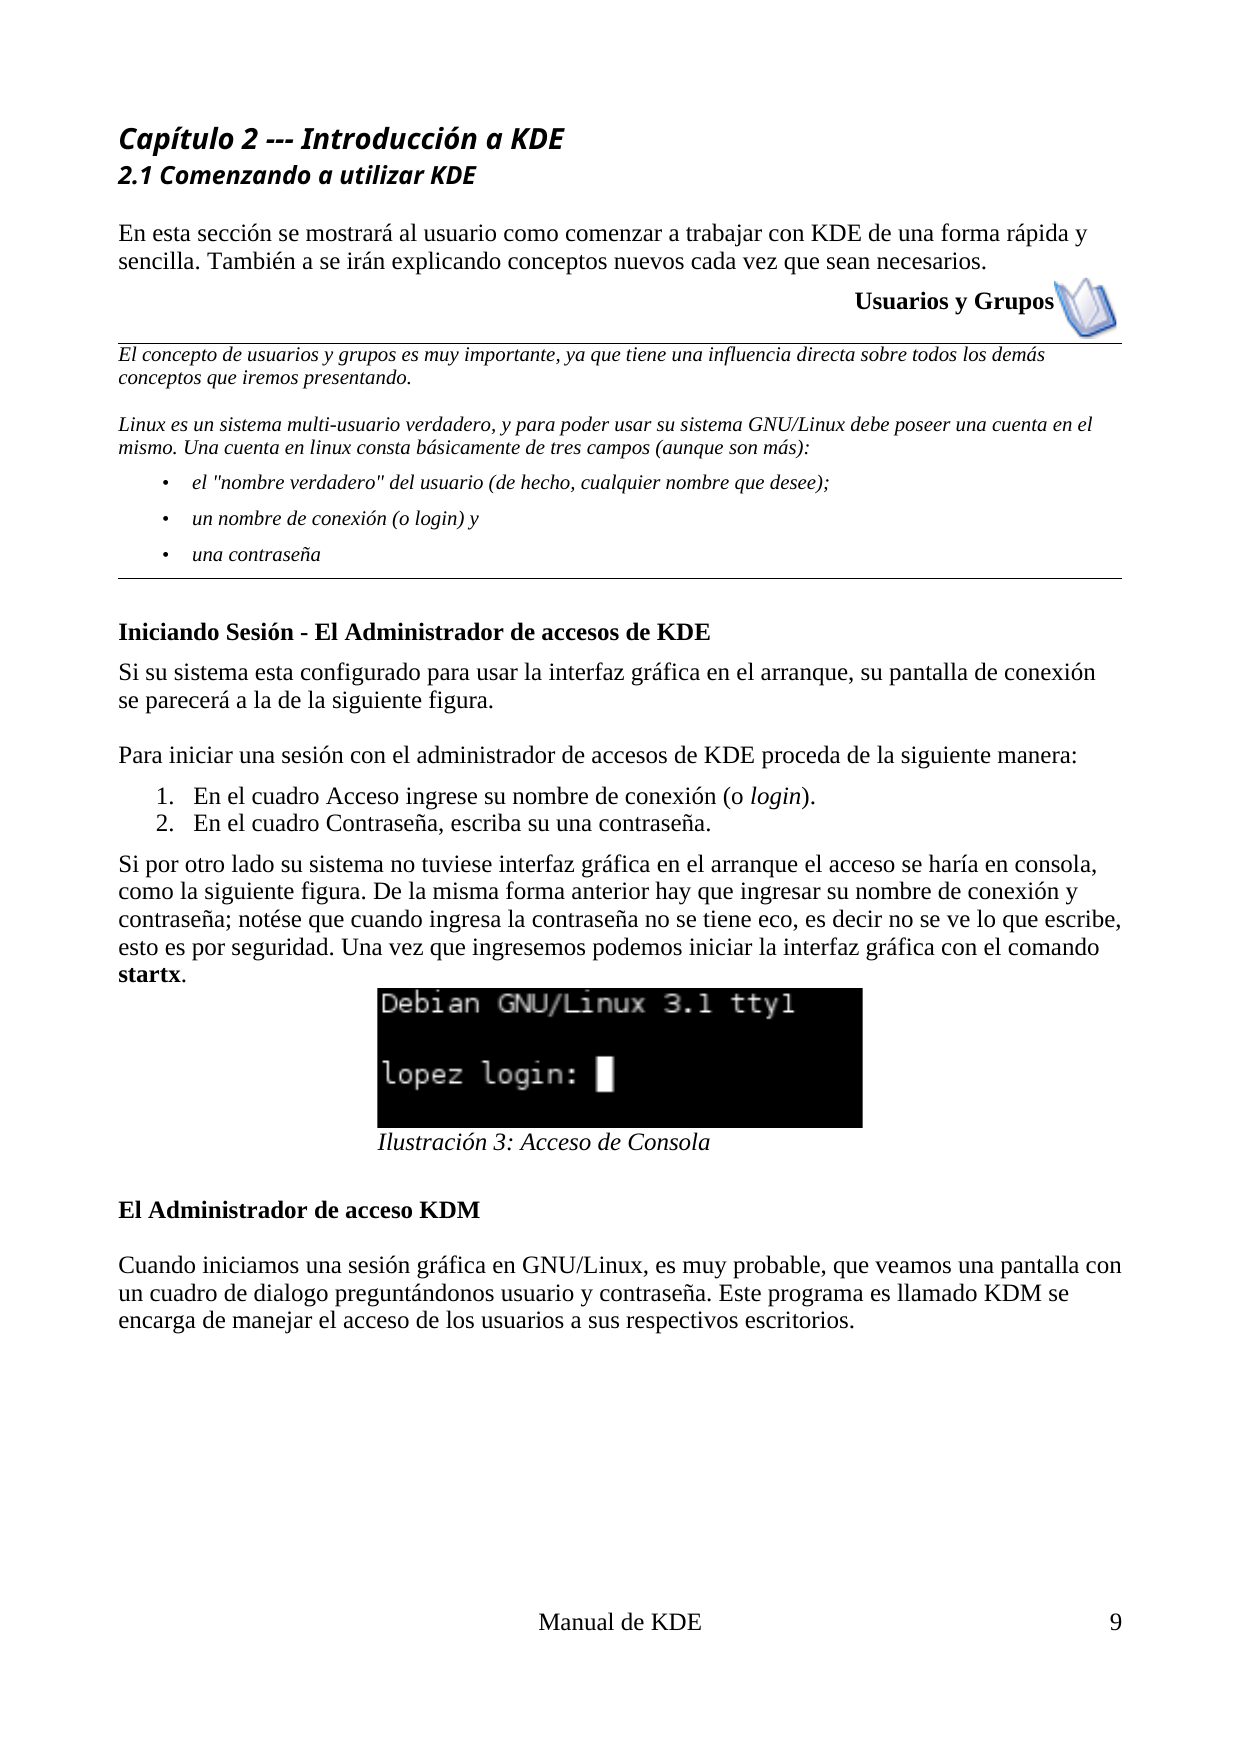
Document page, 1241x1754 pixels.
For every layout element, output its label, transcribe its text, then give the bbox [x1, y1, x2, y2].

text Usuarios y Grupos [118, 287, 1054, 315]
text El concepto de usuarios y grupos es muy importante, ya que tiene una influencia directa sobre todos los demás conceptos que iremos presentando. Linux es un sistema multi-usuario verdadero, y para poder usar su sistema GNU/Linux debe poseer una cuenta en el mismo. Una cuenta en linux consta básicamente de tres campos (aunque son más): [118, 344, 1122, 459]
text En esta sección se mostrará al usuario como comenzar a trabajar con KDE de una forma rápida y sencilla. También a se irán explicando conceptos nuevos cada vez que sean necesarios. [118, 219, 1122, 275]
list En el cuadro Acceso ingrese su nombre de conexión (o login). [156, 782, 1122, 809]
list En el cuadro Contraseña, escriba su una contraseña. [156, 809, 1122, 837]
list una contraseña [162, 542, 1122, 566]
picture [1054, 276, 1117, 339]
picture [377, 988, 863, 1128]
text Si por otro lado su sistema no tuviese interfaz gráfica en el arranque el acceso se haría en consola, como la siguiente figura. De la misma forma anterior hay que ingresar su nombre de conexión y contraseña; notése que cuando ingresa la contraseña no se tiene eco, es decir no se ve lo que escribe, esto es por seguridad. Una vez que ingresemos podemos iniciar la interfaz gráfica con el comando startx. [118, 850, 1122, 988]
subtitle El Administrador de acceso KDM [118, 1196, 1122, 1223]
text Ilustración 3: Acceso de Consola [377, 1128, 863, 1156]
text Iniciando Sesión - El Administrador de accesos de KDE [118, 618, 1122, 646]
list el "nombre verdadero" del usuario (de hecho, cualquier nombre que desee); [162, 471, 1122, 494]
text Si su sistema esta configurado para usar la interfaz gráfica en el arranque, su pantalla de conexión se parecerá a la de la siguiente figura. Para iniciar una sesión con el administrador de accesos de KDE proceda de la siguiente manera: [118, 658, 1122, 769]
text 2.1 Comenzando a utilizar KDE [118, 158, 1122, 192]
text Cuando iniciamos una sesión gráfica en GNU/Linux, es muy probable, que veamos una pantalla con un cuadro de dialogo preguntándonos usuario y contraseña. Este programa es llamado KDM se encarga de manejar el acceso de los usuarios a sus respectivos escritorios. [118, 1251, 1122, 1334]
text Capítulo 2 --- Introducción a KDE [118, 118, 1122, 158]
list un nombre de conexión (o login) y [162, 507, 1122, 530]
